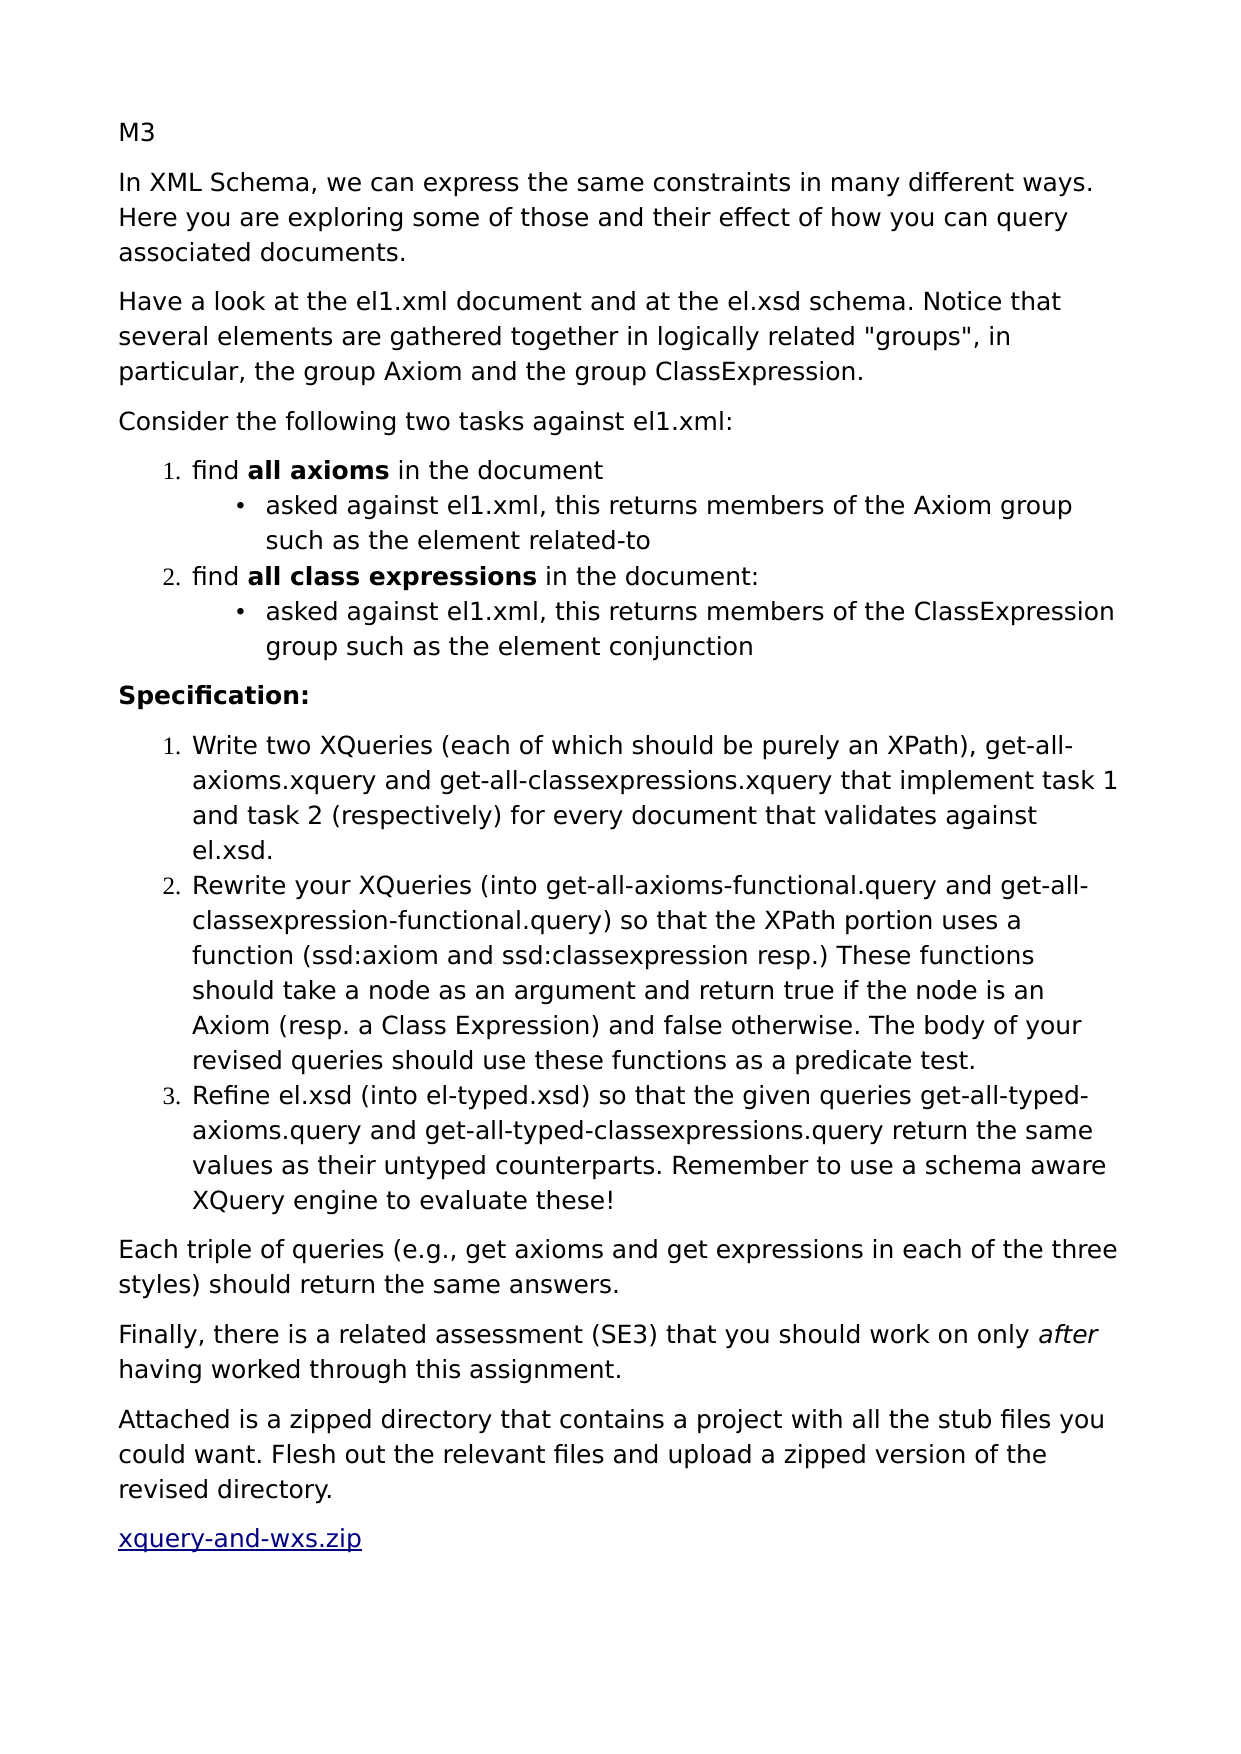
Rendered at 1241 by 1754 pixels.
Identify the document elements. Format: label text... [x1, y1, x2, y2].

list Refine el.xsd (into el-typed.xsd) so that the given queries get-all-typed-axioms.query and get-all-typed-classexpressions.query return the same values as their untyped counterparts. Remember to use a schema aware XQuery engine to evaluate these! [162, 1081, 1122, 1215]
text Finally, there is a related assessment (SE3) that you should work on only after having worked through this assignment. [118, 1320, 1122, 1384]
list Rewrite your XQueries (into get-all-axioms-functional.query and get-all-classexpression-functional.query) so that the XPath portion uses a function (ssd:axiom and ssd:classexpression resp.) These functions should take a node as an argument and return true if the node is an Axiom (resp. a Class Expression) and false otherwise. The body of your revised queries should use these functions as a predicate test. [162, 871, 1122, 1075]
text xquery-and-wxs.zip [118, 1524, 1122, 1554]
list asked against el1.xml, this returns members of the ClassExpression group such as the element conjunction [236, 597, 1122, 661]
text In XML Schema, we can express the same constraints in many different ways. Here you are exploring some of those and their effect of how you can query associated documents. [118, 168, 1122, 267]
text Have a look at the el1.xml document and at the el.xsd schema. Notice that several elements are gathered together in logically related "groups", in particular, the group Axiom and the group ClassExpression. [118, 287, 1122, 386]
text M3 [118, 118, 1122, 147]
text Attached is a zipped directory that contains a project with all the stub files you could want. Flesh out the relevant files and upload a zipped version of the revised directory. [118, 1405, 1122, 1504]
list asked against el1.xml, this returns members of the Axiom group such as the element related-to [236, 492, 1122, 556]
text Each triple of queries (e.g., get axioms and get expressions in each of the three styles) should return the same answers. [118, 1236, 1122, 1300]
text Specification: [118, 681, 1122, 710]
list Write two XQueries (each of which should be purely an XPath), get-all-axioms.xquery and get-all-classexpressions.xquery that implement task 1 and task 2 (respectively) for every document that validates against el.xsd. [162, 731, 1122, 865]
text Consider the following two tasks against el1.xml: [118, 407, 1122, 436]
list find all class expressions in the document: [162, 562, 1122, 591]
list find all axioms in the document [162, 456, 1122, 486]
